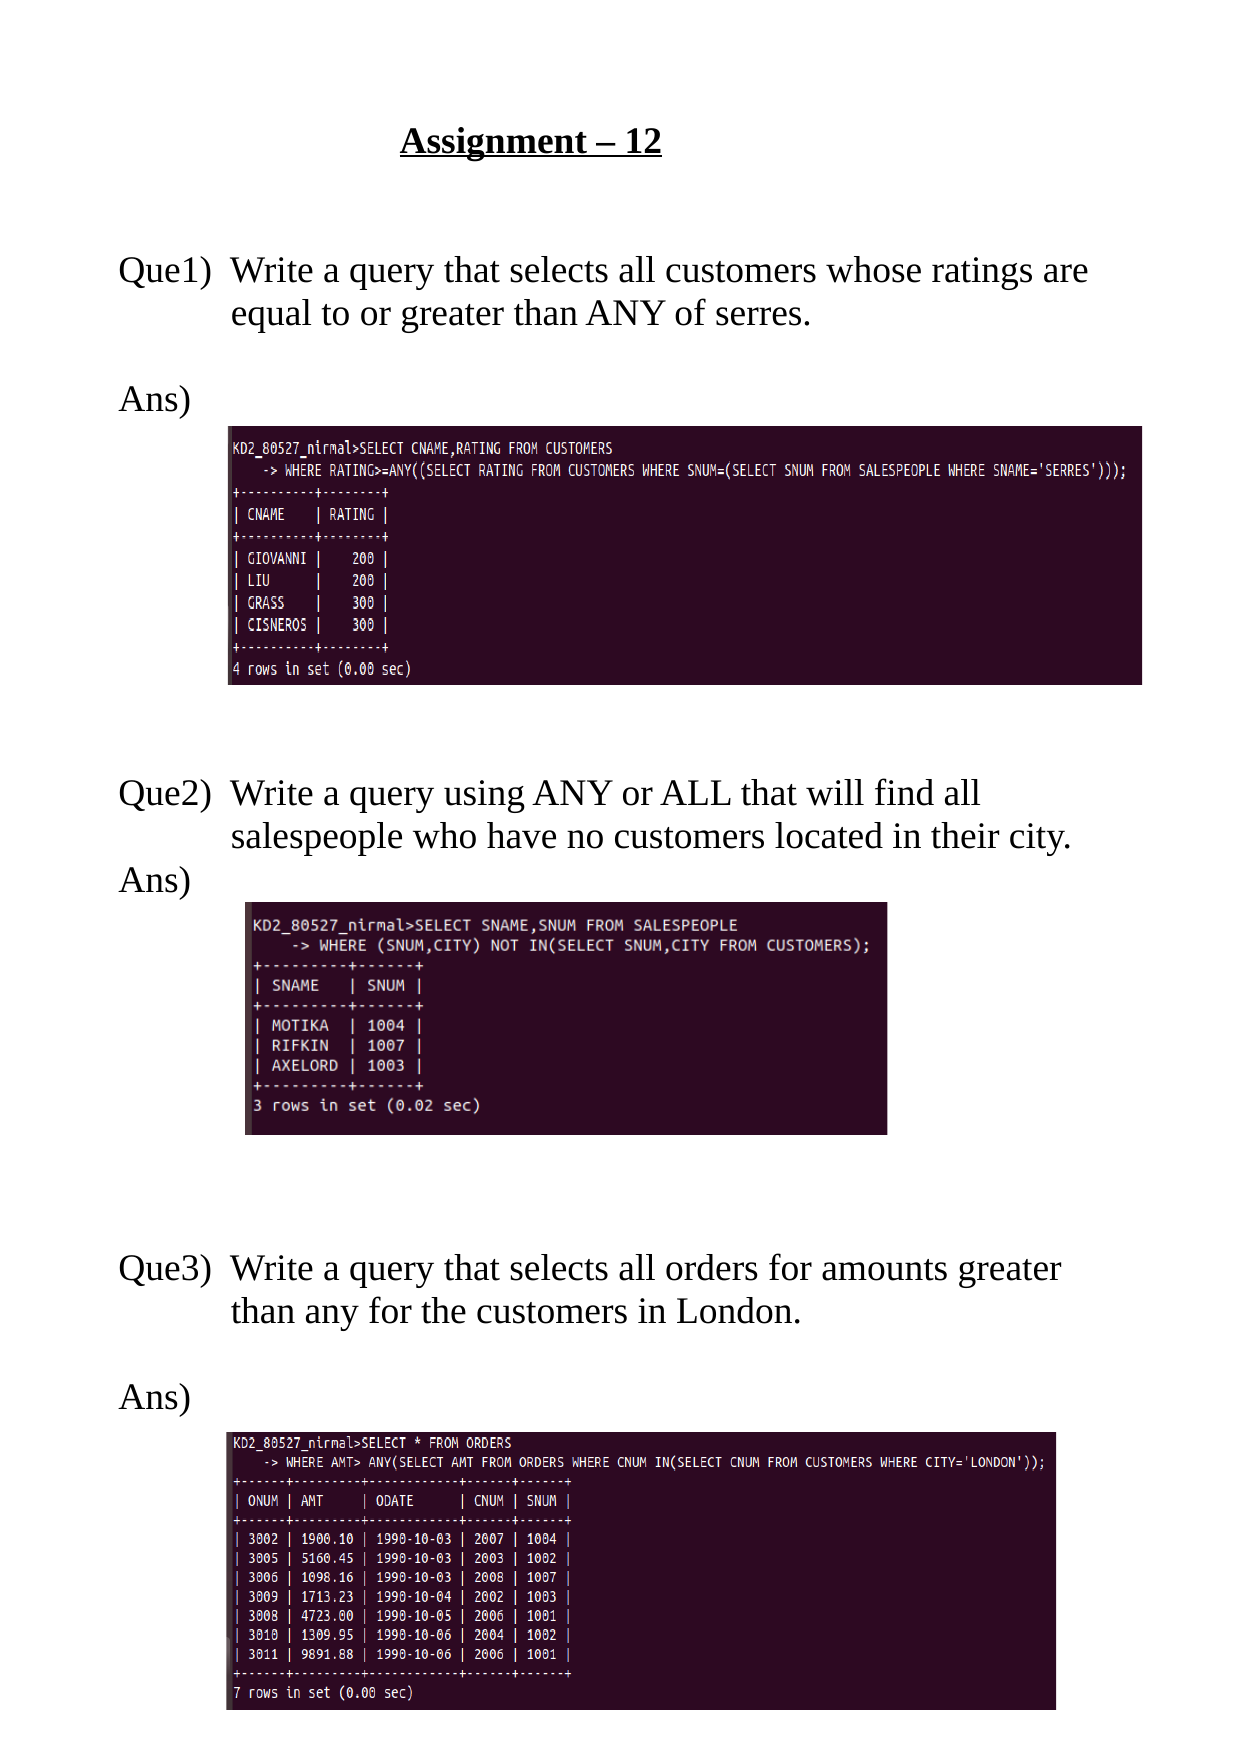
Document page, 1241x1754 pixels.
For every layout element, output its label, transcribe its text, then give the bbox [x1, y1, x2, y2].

text Assignment – 12 [118, 118, 1122, 161]
text Que2) Write a query using ANY or ALL that will find all [118, 771, 1122, 814]
picture [227, 485, 1143, 685]
text Ans) [118, 377, 1122, 420]
text than any for the customers in London. [118, 1288, 1122, 1331]
text Ans) [118, 857, 1122, 900]
text salespeople who have no customers located in their city. [118, 814, 1122, 857]
picture [245, 902, 403, 1135]
text Que3) Write a query that selects all orders for amounts greater [118, 1245, 1122, 1288]
text equal to or greater than ANY of serres. [118, 291, 1122, 334]
text Ans) [118, 1374, 1122, 1418]
picture [226, 1432, 1057, 1710]
text Que1) Write a query that selects all customers whose ratings are [118, 247, 1122, 291]
